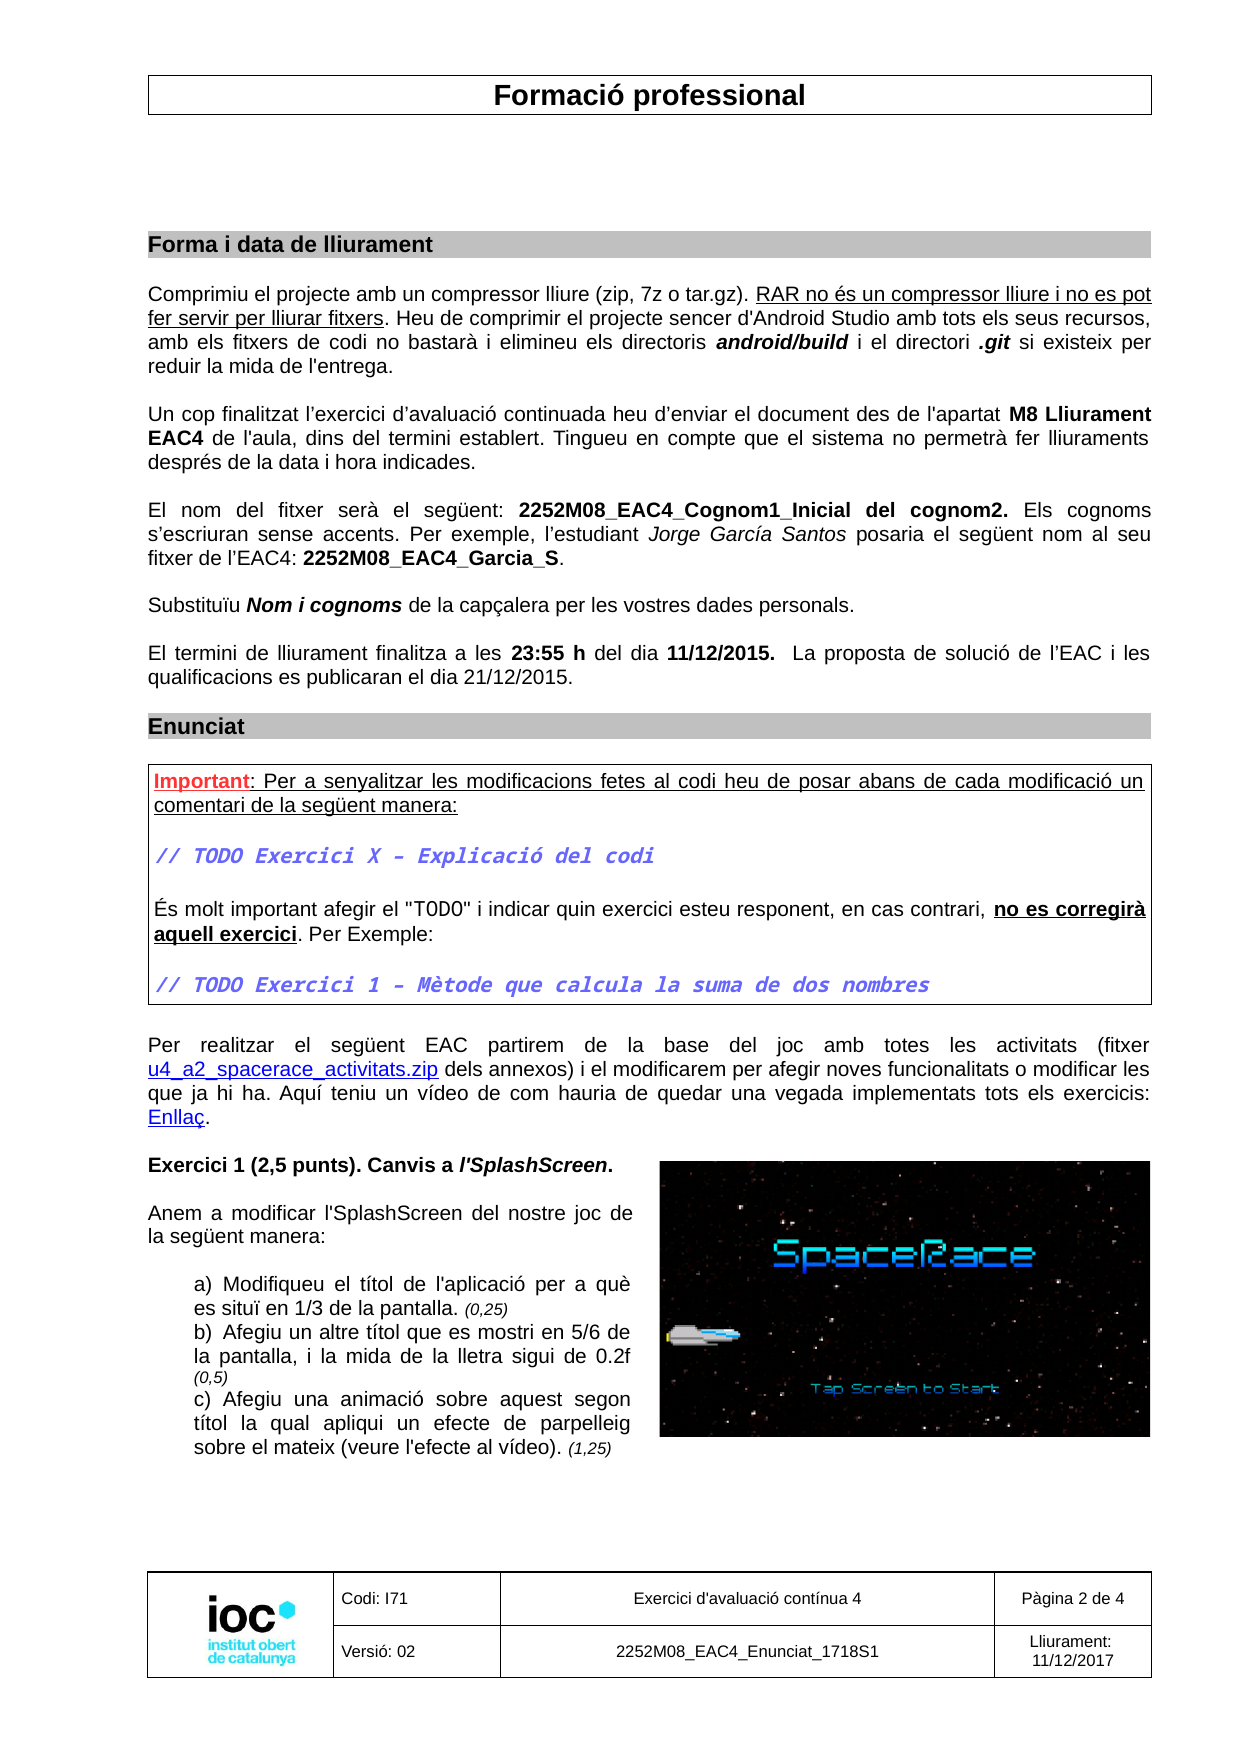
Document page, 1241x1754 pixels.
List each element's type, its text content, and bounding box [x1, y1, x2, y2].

text El nom del fitxer serà el següent: 2252M08_EAC4_Cognom1_Inicial del cognom2. Els cognoms s’escriuran sense accents. Per exemple, l’estudiant Jorge García Santos posaria el següent nom al seu fitxer de l’EAC4: 2252M08_EAC4_Garcia_S. [148, 497, 1151, 569]
text Per realitzar el següent EAC partirem de la base del joc amb totes les activitats (fitxer u4_a2_spacerace_activitats.zip dels annexos) i el modificarem per afegir noves funcionalitats o modificar les que ja hi ha. Aquí teniu un vídeo de com hauria de quedar una vegada implementats tots els exercicis: Enllaç. [148, 1033, 1151, 1128]
list Modifiqueu el títol de l'aplicació per a què es situï en 1/3 de la pantalla. (0,25) [194, 1272, 631, 1320]
text Un cop finalitzat l’exercici d’avaluació continuada heu d’enviar el document des de l'apartat M8 Lliurament EAC4 de l'aula, dins del termini establert. Tingueu en compte que el sistema no permetrà fer lliuraments després de la data i hora indicades. [148, 402, 1151, 473]
table_header Important: Per a senyalitzar les modificacions fetes al codi heu de posar abans de cada modificació un comentari de la següent manera: // TODO Exercici X – Explicació del codi És molt important afegir el "TODO" i indicar quin exercici esteu responent, en cas contrari, no es corregirà aquell exercici. Per Exemple: // TODO Exercici 1 – Mètode que calcula la suma de dos nombres [149, 765, 1151, 1004]
picture [659, 1161, 1151, 1437]
text El termini de lliurament finalitza a les 23:55 h del dia 11/12/2015. La proposta de solució de l’EAC i les qualificacions es publicaran el dia 21/12/2015. [148, 641, 1151, 689]
picture [195, 1581, 309, 1677]
list Afegiu una animació sobre aquest segon títol la qual apliqui un efecte de parpelleig sobre el mateix (veure l'efecte al vídeo). (1,25) [194, 1387, 631, 1459]
list Afegiu un altre títol que es mostri en 5/6 de la pantalla, i la mida de la lletra sigui de 0.2f (0,5) [194, 1320, 631, 1387]
text Substituïu Nom i cognoms de la capçalera per les vostres dades personals. [148, 593, 1151, 617]
text Exercici 1 (2,5 punts). Canvis a l'SplashScreen. [148, 1152, 1151, 1176]
text Enunciat [148, 713, 1151, 739]
text Anem a modificar l'SplashScreen del nostre joc de la següent manera: [148, 1200, 634, 1248]
text Comprimiu el projecte amb un compressor lliure (zip, 7z o tar.gz). RAR no és un compressor lliure i no es pot fer servir per lliurar fitxers. Heu de comprimir el projecte sencer d'Android Studio amb tots els seus recursos, amb els fitxers de codi no bastarà i elimineu els directoris android/build i el directori .git si existeix per reduir la mida de l'entrega. [148, 282, 1151, 378]
text Forma i data de lliurament [148, 231, 1151, 258]
